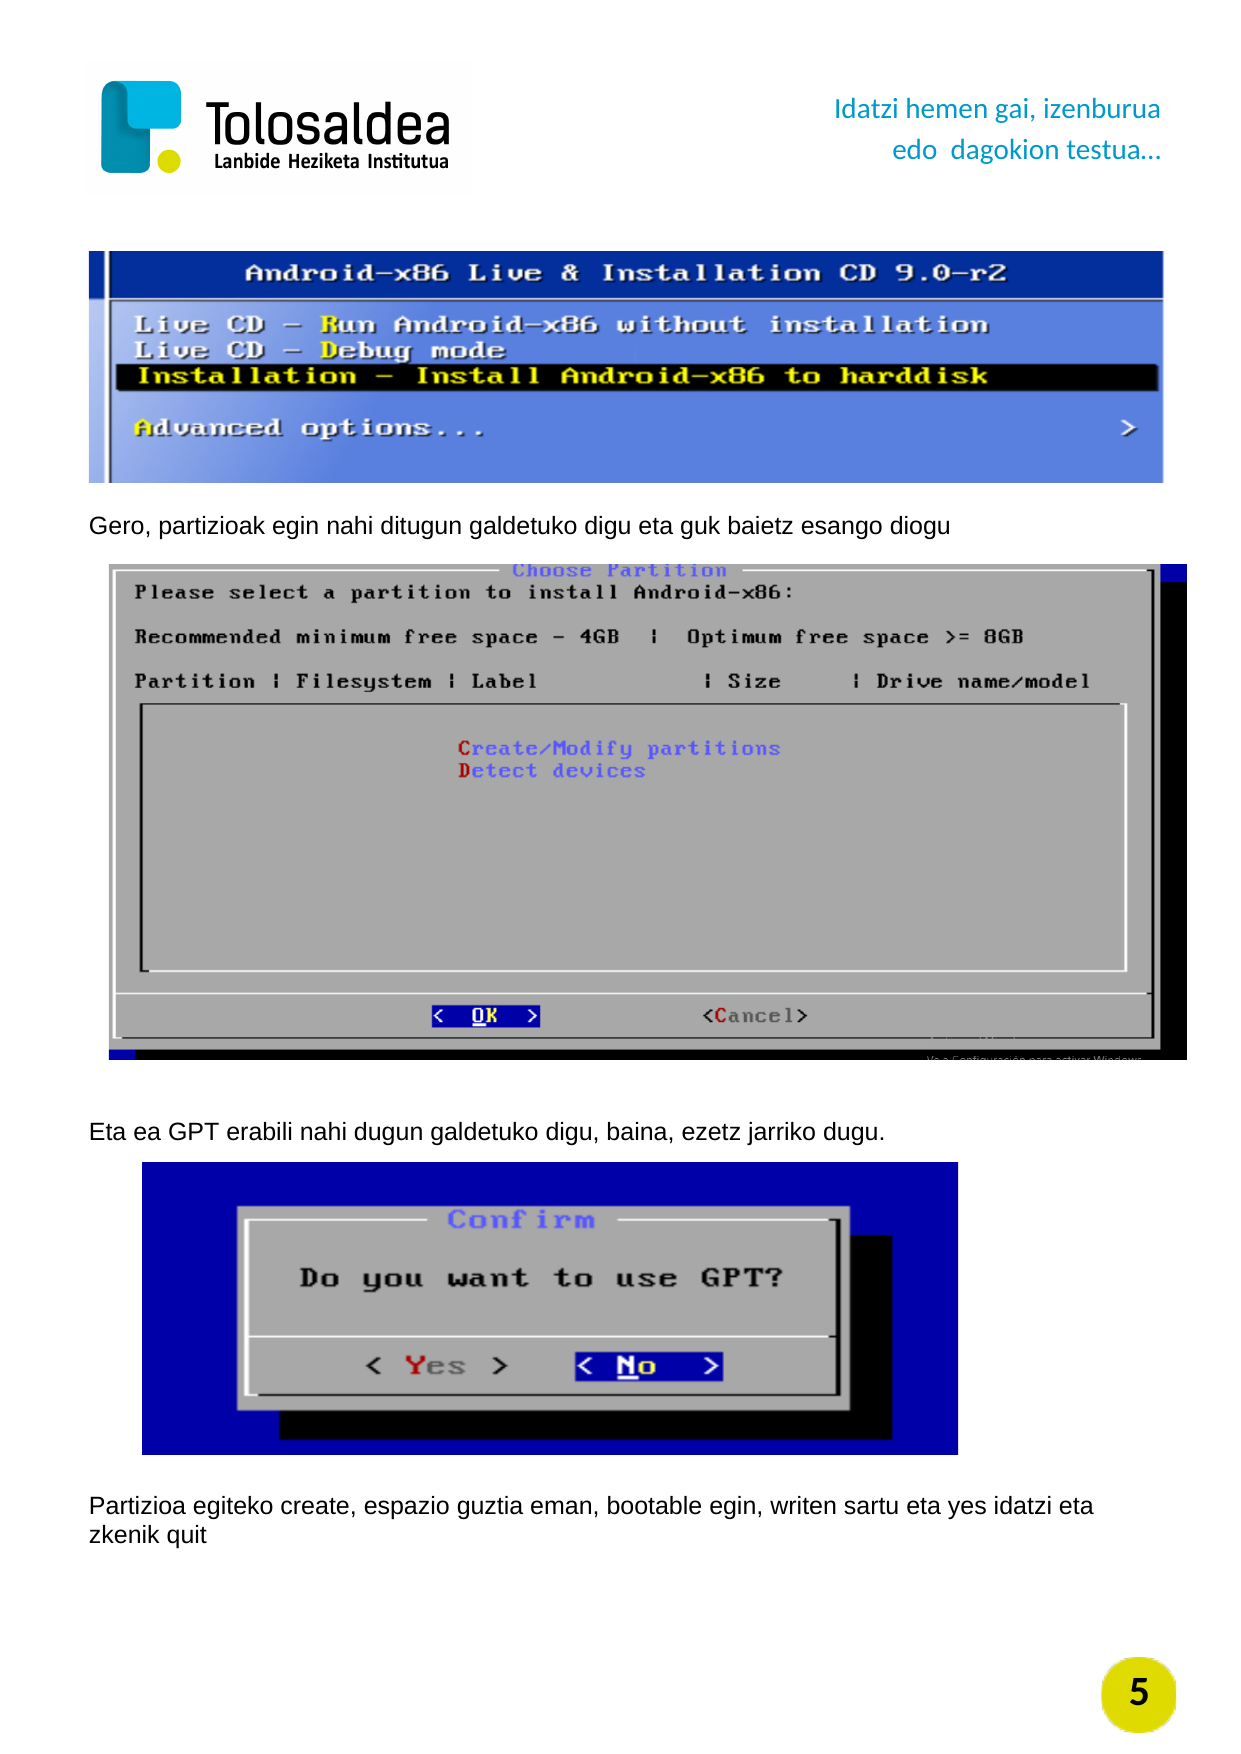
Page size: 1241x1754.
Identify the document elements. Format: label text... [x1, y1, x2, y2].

picture [88, 251, 1167, 483]
text Eta ea GPT erabili nahi dugun galdetuko digu, baina, ezetz jarriko dugu. [89, 1117, 1167, 1146]
text Gero, partizioak egin nahi ditugun galdetuko digu eta guk baietz esango diogu [89, 511, 1167, 540]
picture [108, 564, 1187, 1060]
picture [84, 61, 473, 196]
text Partizioa egiteko create, espazio guztia eman, bootable egin, writen sartu eta yes idatzi eta zkenik quit [89, 1491, 1167, 1548]
picture [142, 1162, 959, 1455]
